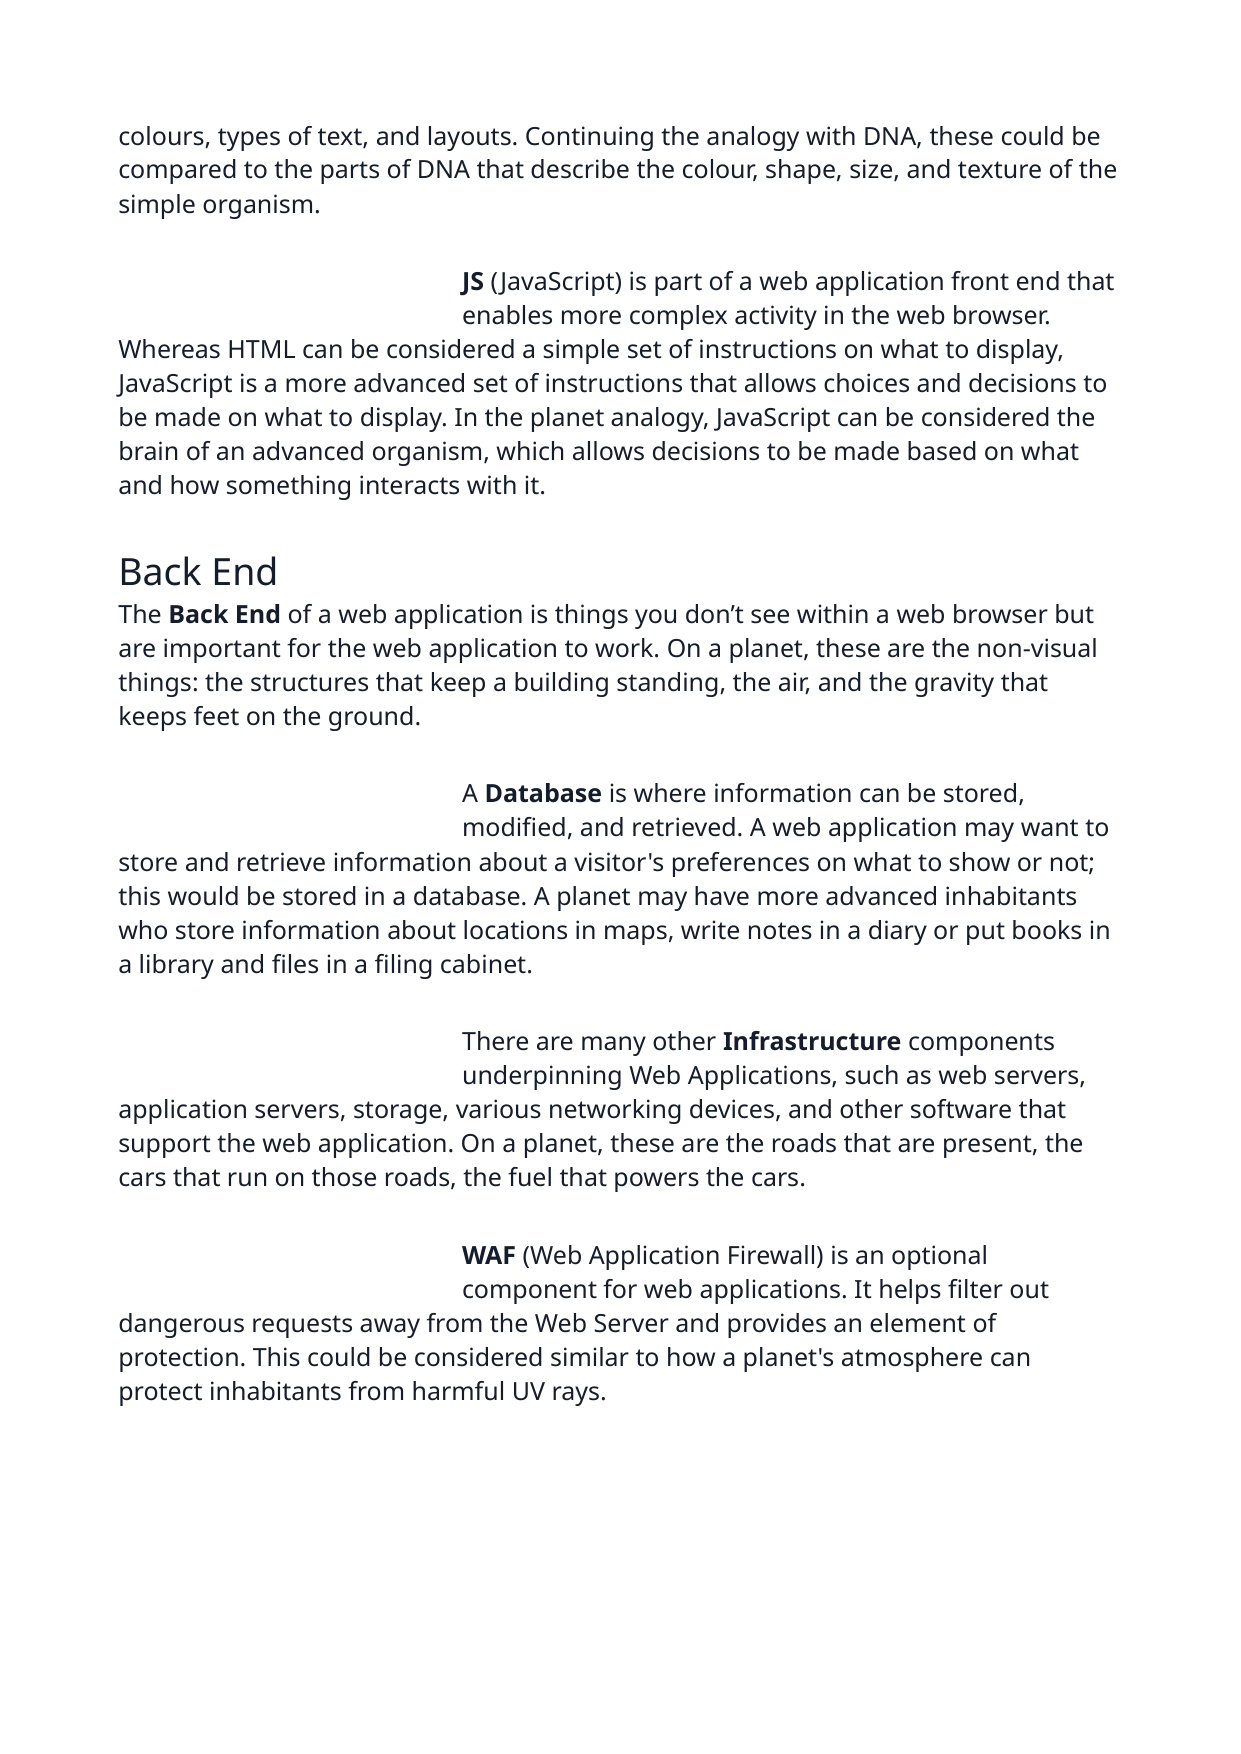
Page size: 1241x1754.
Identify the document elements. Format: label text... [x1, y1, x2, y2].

text WAF (Web Application Firewall) is an optional component for web applications. It helps filter out dangerous requests away from the Web Server and provides an element of protection. This could be considered similar to how a planet's atmosphere can protect inhabitants from harmful UV rays. [118, 1237, 1122, 1408]
text There are many other Infrastructure components underpinning Web Applications, such as web servers, application servers, storage, various networking devices, and other software that support the web application. On a planet, these are the roads that are present, the cars that run on those roads, the fuel that powers the cars. [118, 1024, 1122, 1194]
text The Back End of a web application is things you don’t see within a web browser but are important for the web application to work. On a planet, these are the non-visual things: the structures that keep a building standing, the air, and the gravity that keeps feet on the ground. [118, 596, 1122, 733]
subtitle Back End [118, 545, 1122, 596]
text colours, types of text, and layouts. Continuing the analogy with DNA, these could be compared to the parts of DNA that describe the colour, shape, size, and texture of the simple organism. [118, 118, 1122, 220]
text JS (JavaScript) is part of a web application front end that enables more complex activity in the web browser. Whereas HTML can be considered a simple set of instructions on what to display, JavaScript is a more advanced set of instructions that allows choices and decisions to be made on what to display. In the planet analogy, JavaScript can be considered the brain of an advanced organism, which allows decisions to be made based on what and how something interacts with it. [118, 264, 1122, 502]
text A Database is where information can be stored, modified, and retrieved. A web application may want to store and retrieve information about a visitor's preferences on what to show or not; this would be stored in a database. A planet may have more advanced inhabitants who store information about locations in maps, write notes in a diary or put books in a library and files in a filing cabinet. [118, 776, 1122, 980]
